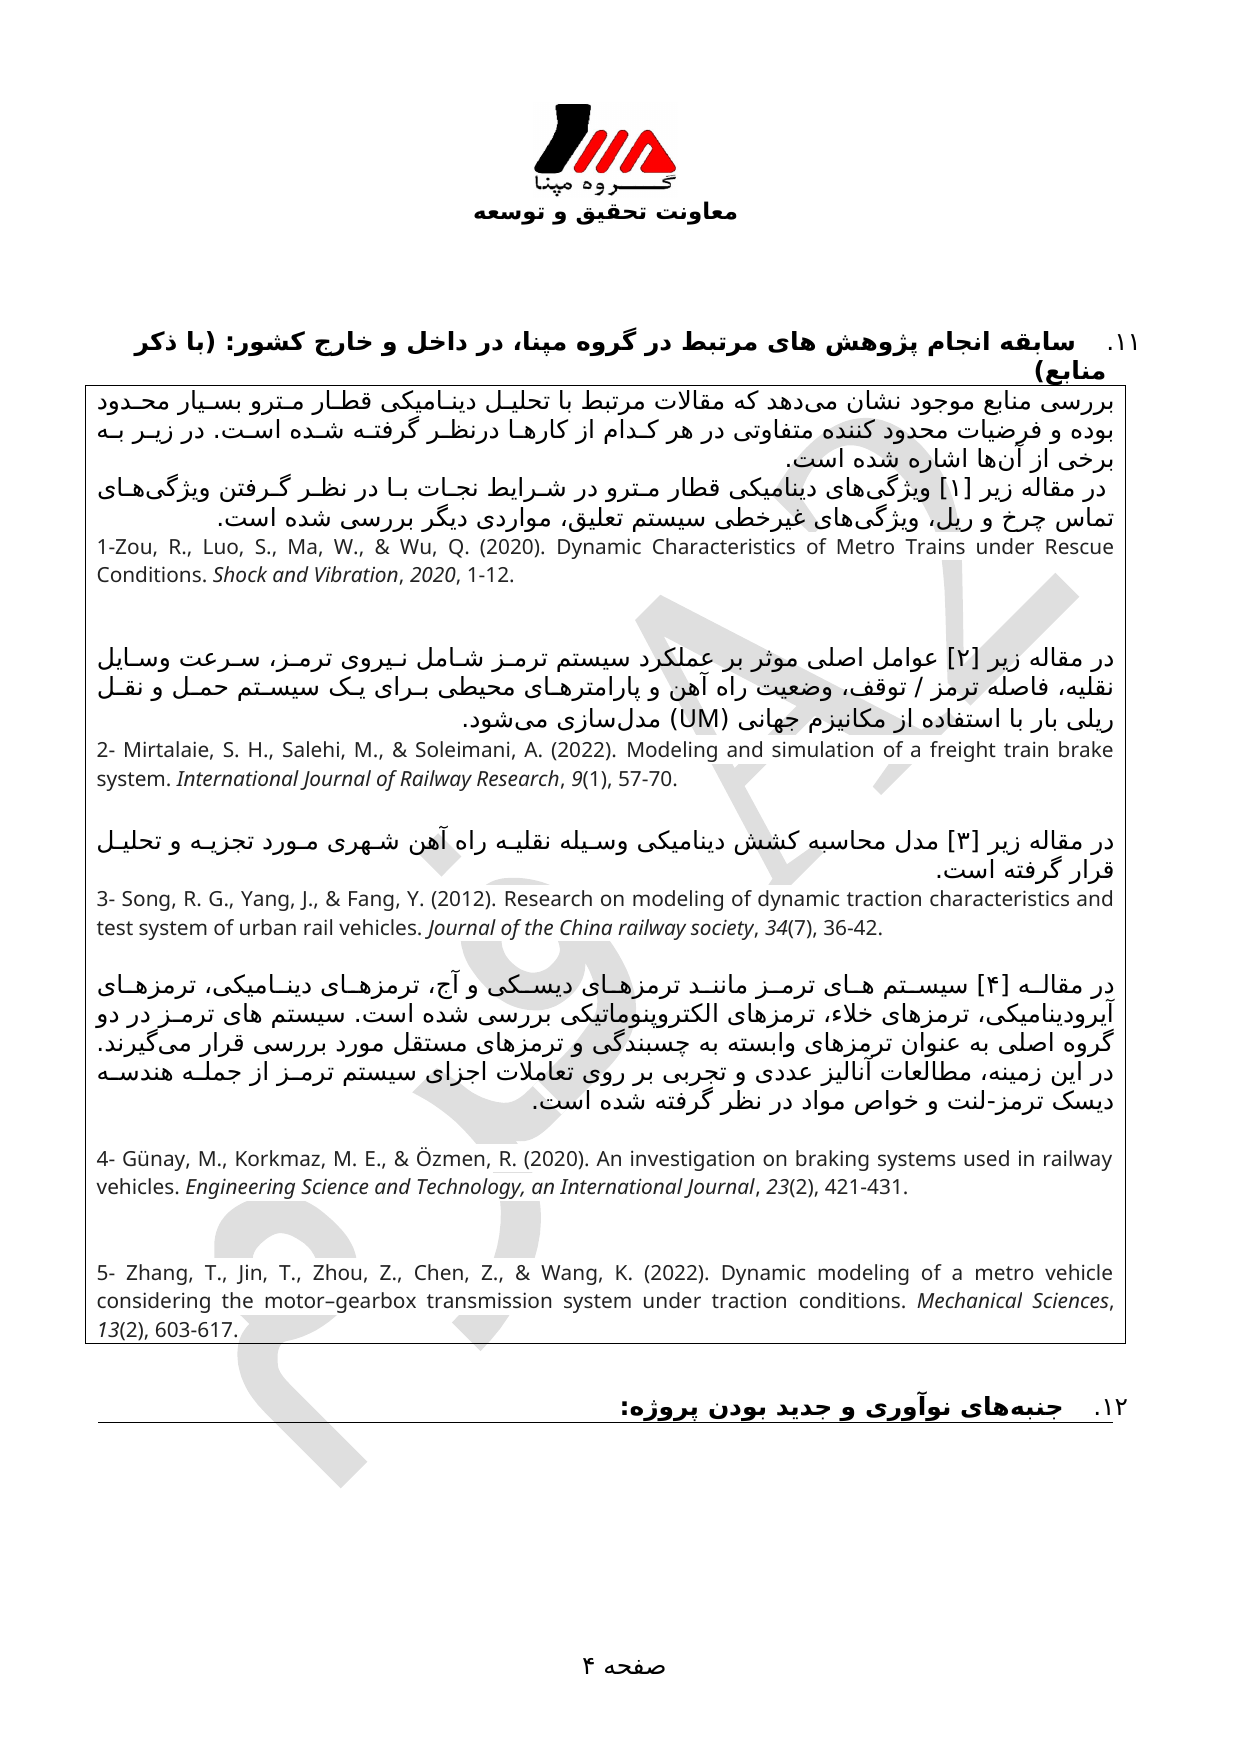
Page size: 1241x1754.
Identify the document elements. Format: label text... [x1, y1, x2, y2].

picture [532, 102, 678, 198]
table_cell بررسی منابع موجود نشان می‌دهد که مقالات مرتبط با تحلیل دینامیکی قطار مترو بسیار محدود بوده و فرضیات محدود کننده متفاوتی در هر کدام از کارها درنظر گرفته شده است. در زیر به برخی از آن‌ها اشاره شده است. در مقاله زیر [۱] ویژگی‌های دینامیکی قطار مترو در شرایط نجات با در نظر گرفتن ویژگی‌های تماس چرخ و ریل، ویژگی‌های غیرخطی سیستم تعلیق، مواردی دیگر بررسی شده است. 1-Zou, R., Luo, S., Ma, W., & Wu, Q. (2020). Dynamic Characteristics of Metro Trains under Rescue Conditions. Shock and Vibration, 2020, 1-12. Translation is too long to be saved در مقاله زیر [۲] عوامل اصلی موثر بر عملکرد سیستم ترمز شامل نیروی ترمز، سرعت وسایل نقلیه، فاصله ترمز / توقف، وضعیت راه آهن و پارامترهای محیطی برای یک سیستم حمل و نقل ریلی بار با استفاده از مکانیزم جهانی (UM) مدل‌سازی می‌شود. 2- Mirtalaie, S. H., Salehi, M., & Soleimani, A. (2022). Modeling and simulation of a freight train brake system. International Journal of Railway Research, 9(1), 57-70. در مقاله زیر [۳] مدل محاسبه کشش دینامیکی وسیله نقلیه راه آهن شهری مورد تجزیه و تحلیل قرار گرفته است. 3- Song, R. G., Yang, J., & Fang, Y. (2012). Research on modeling of dynamic traction characteristics and test system of urban rail vehicles. Journal of the China railway society, 34(7), 36-42. در مقاله [۴] سیستم های ترمز مانند ترمزهای دیسکی و آج، ترمزهای دینامیکی، ترمزهای آیرودینامیکی، ترمزهای خلاء، ترمزهای الکتروپنوماتیکی بررسی شده است. سیستم های ترمز در دو گروه اصلی به عنوان ترمزهای وابسته به چسبندگی و ترمزهای مستقل مورد بررسی قرار می‌گیرند. در این زمینه، مطالعات آنالیز عددی و تجربی بر روی تعاملات اجزای سیستم ترمز از جمله هندسه دیسک ترمز-لنت و خواص مواد در نظر گرفته شده است. 4- Günay, M., Korkmaz, M. E., & Özmen, R. (2020). An investigation on braking systems used in railway vehicles. Engineering Science and Technology, an International Journal, 23(2), 421-431. 5- Zhang, T., Jin, T., Zhou, Z., Chen, Z., & Wang, K. (2022). Dynamic modeling of a metro vehicle considering the motor–gearbox transmission system under traction conditions. Mechanical Sciences, 13(2), 603-617. [86, 386, 1125, 1343]
table_cell [85, 1344, 1126, 1358]
table_header جنبه‌های نوآوری و جديد بودن پروژه: [98, 1393, 1113, 1422]
table_header سابقه انجام پژوهش های مرتبط در گروه مپنا، در داخل و خارج کشور: (با ذكر منابع) [85, 327, 1126, 385]
